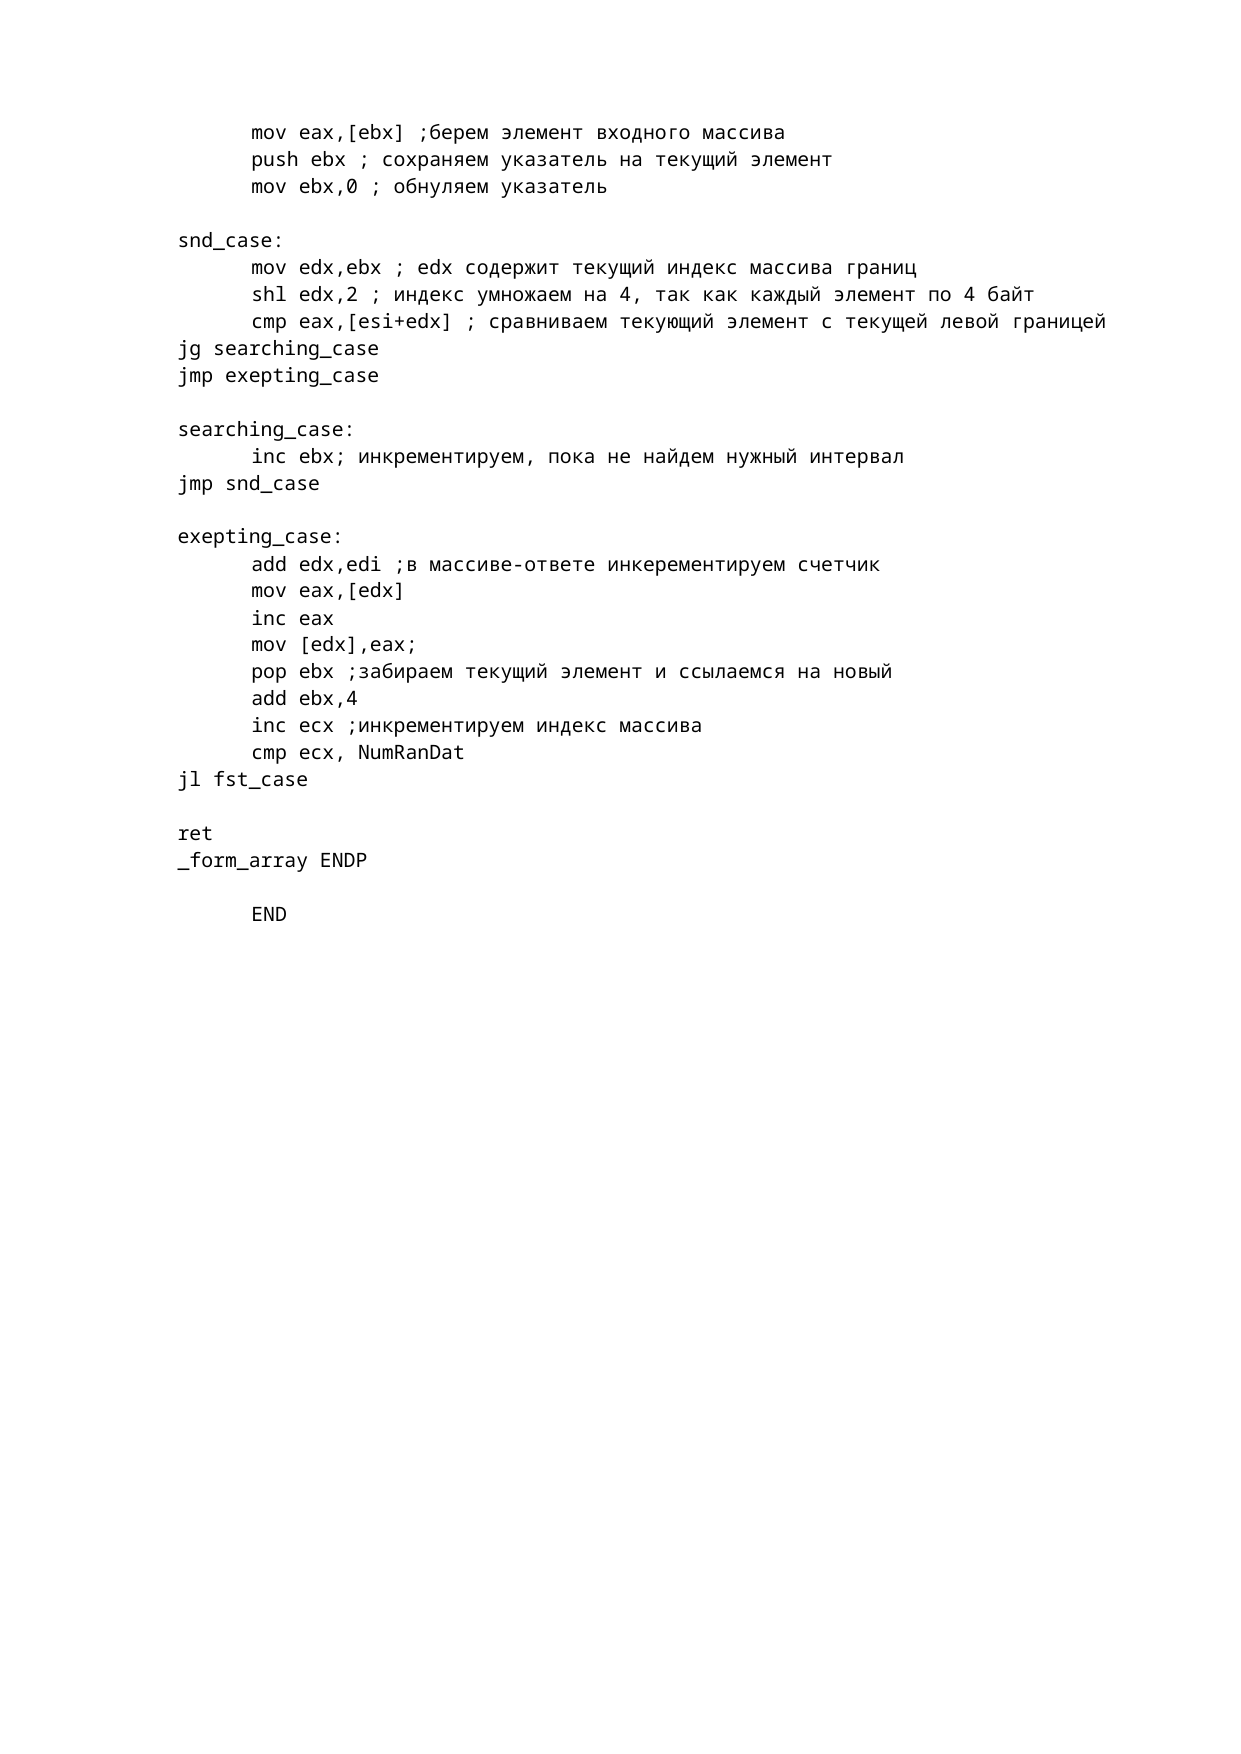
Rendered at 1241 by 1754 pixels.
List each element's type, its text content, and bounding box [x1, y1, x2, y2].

text jmp exepting_case [177, 361, 1152, 388]
text _form_array ENDP [177, 847, 1152, 873]
text exepting_case: [177, 523, 1152, 550]
text jl fst_case [177, 766, 1152, 793]
text pop ebx ;забираем текущий элемент и ссылаемся на новый [177, 658, 1152, 685]
text push ebx ; сохраняем указатель на текущий элемент [177, 145, 1152, 172]
text mov ebx,0 ; обнуляем указатель [177, 172, 1152, 199]
text snd_case: [177, 226, 1152, 253]
text inc ecx ;инкрементируем индекс массива [177, 712, 1152, 739]
text shl edx,2 ; индекс умножаем на 4, так как каждый элемент по 4 байт [177, 280, 1152, 307]
text mov eax,[edx] [177, 577, 1152, 604]
text inc ebx; инкрементируем, пока не найдем нужный интервал [177, 442, 1152, 469]
text add edx,edi ;в массиве-ответе инкерементируем счетчик [177, 550, 1152, 577]
text inc eax [177, 604, 1152, 631]
text add ebx,4 [177, 685, 1152, 712]
text cmp eax,[esi+edx] ; сравниваем текующий элемент с текущей левой границей [177, 307, 1152, 334]
text ret [177, 819, 1152, 847]
text cmp ecx, NumRanDat [177, 739, 1152, 766]
text mov [edx],eax; [177, 631, 1152, 658]
text searching_case: [177, 415, 1152, 442]
text mov eax,[ebx] ;берем элемент входного массива [177, 118, 1152, 145]
text mov edx,ebx ; edx содержит текущий индекс массива границ [177, 253, 1152, 280]
text jmp snd_case [177, 469, 1152, 496]
text END [177, 901, 1152, 927]
text jg searching_case [177, 334, 1152, 361]
